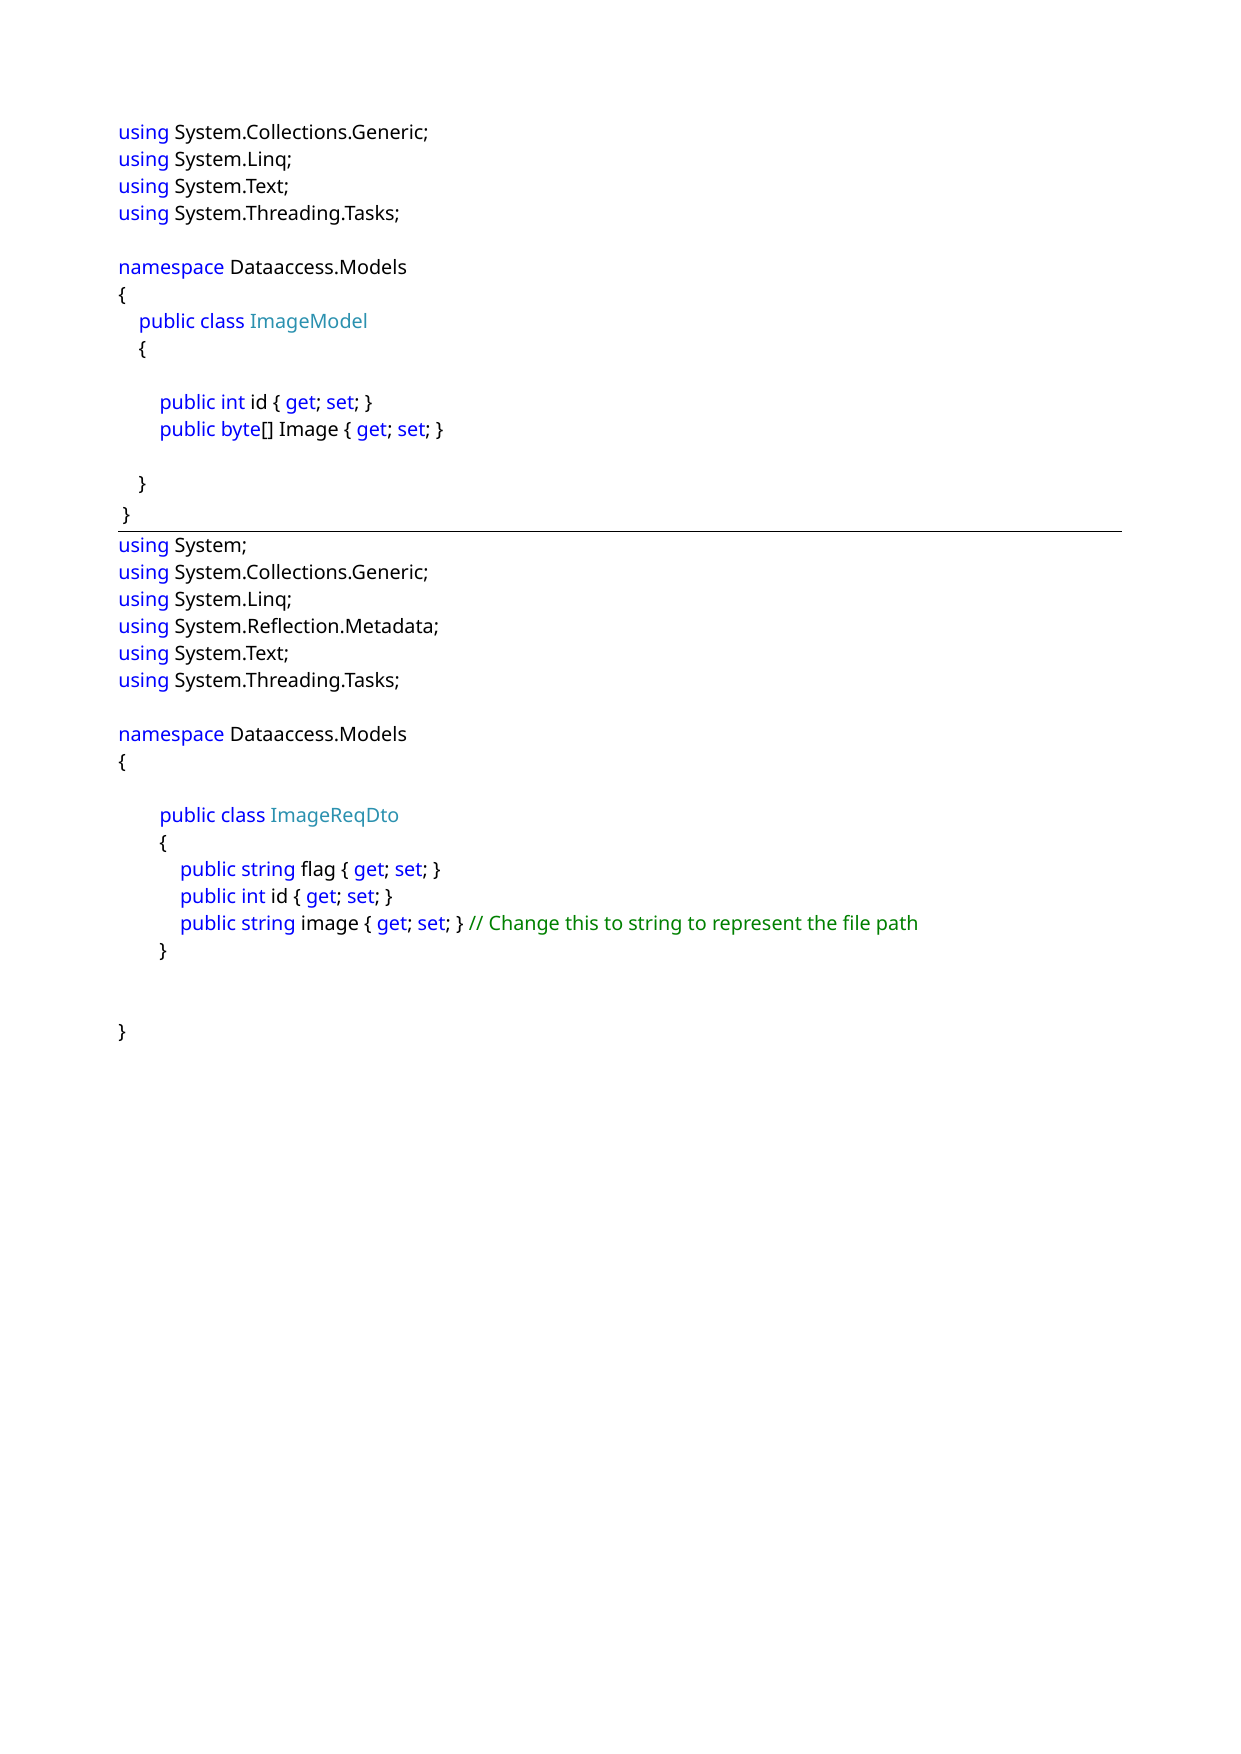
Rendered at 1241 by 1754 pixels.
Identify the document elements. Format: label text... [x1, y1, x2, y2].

text { [118, 334, 1122, 361]
text public string flag { get; set; } [118, 855, 1122, 882]
text } [118, 936, 1122, 963]
text public byte[] Image { get; set; } [118, 415, 1122, 442]
text using System.Collections.Generic; [118, 559, 1122, 586]
text public int id { get; set; } [118, 882, 1122, 909]
text using System.Threading.Tasks; [118, 667, 1122, 693]
text namespace Dataaccess.Models [118, 253, 1122, 280]
text } [118, 1017, 1122, 1044]
text using System.Collections.Generic; [118, 118, 1122, 145]
text { [118, 828, 1122, 855]
text using System.Text; [118, 172, 1122, 199]
text namespace Dataaccess.Models [118, 721, 1122, 747]
text using System.Reflection.Metadata; [118, 613, 1122, 639]
text using System.Linq; [118, 145, 1122, 172]
text } [118, 469, 1122, 496]
text using System; [118, 532, 1122, 559]
text public class ImageModel [118, 307, 1122, 334]
text public int id { get; set; } [118, 388, 1122, 415]
text { [118, 280, 1122, 307]
text { [118, 747, 1122, 774]
text public string image { get; set; } // Change this to string to represent the file path [118, 909, 1122, 936]
text using System.Text; [118, 639, 1122, 667]
text using System.Threading.Tasks; [118, 199, 1122, 226]
text using System.Linq; [118, 586, 1122, 613]
text } [118, 496, 1122, 531]
text public class ImageReqDto [118, 801, 1122, 828]
